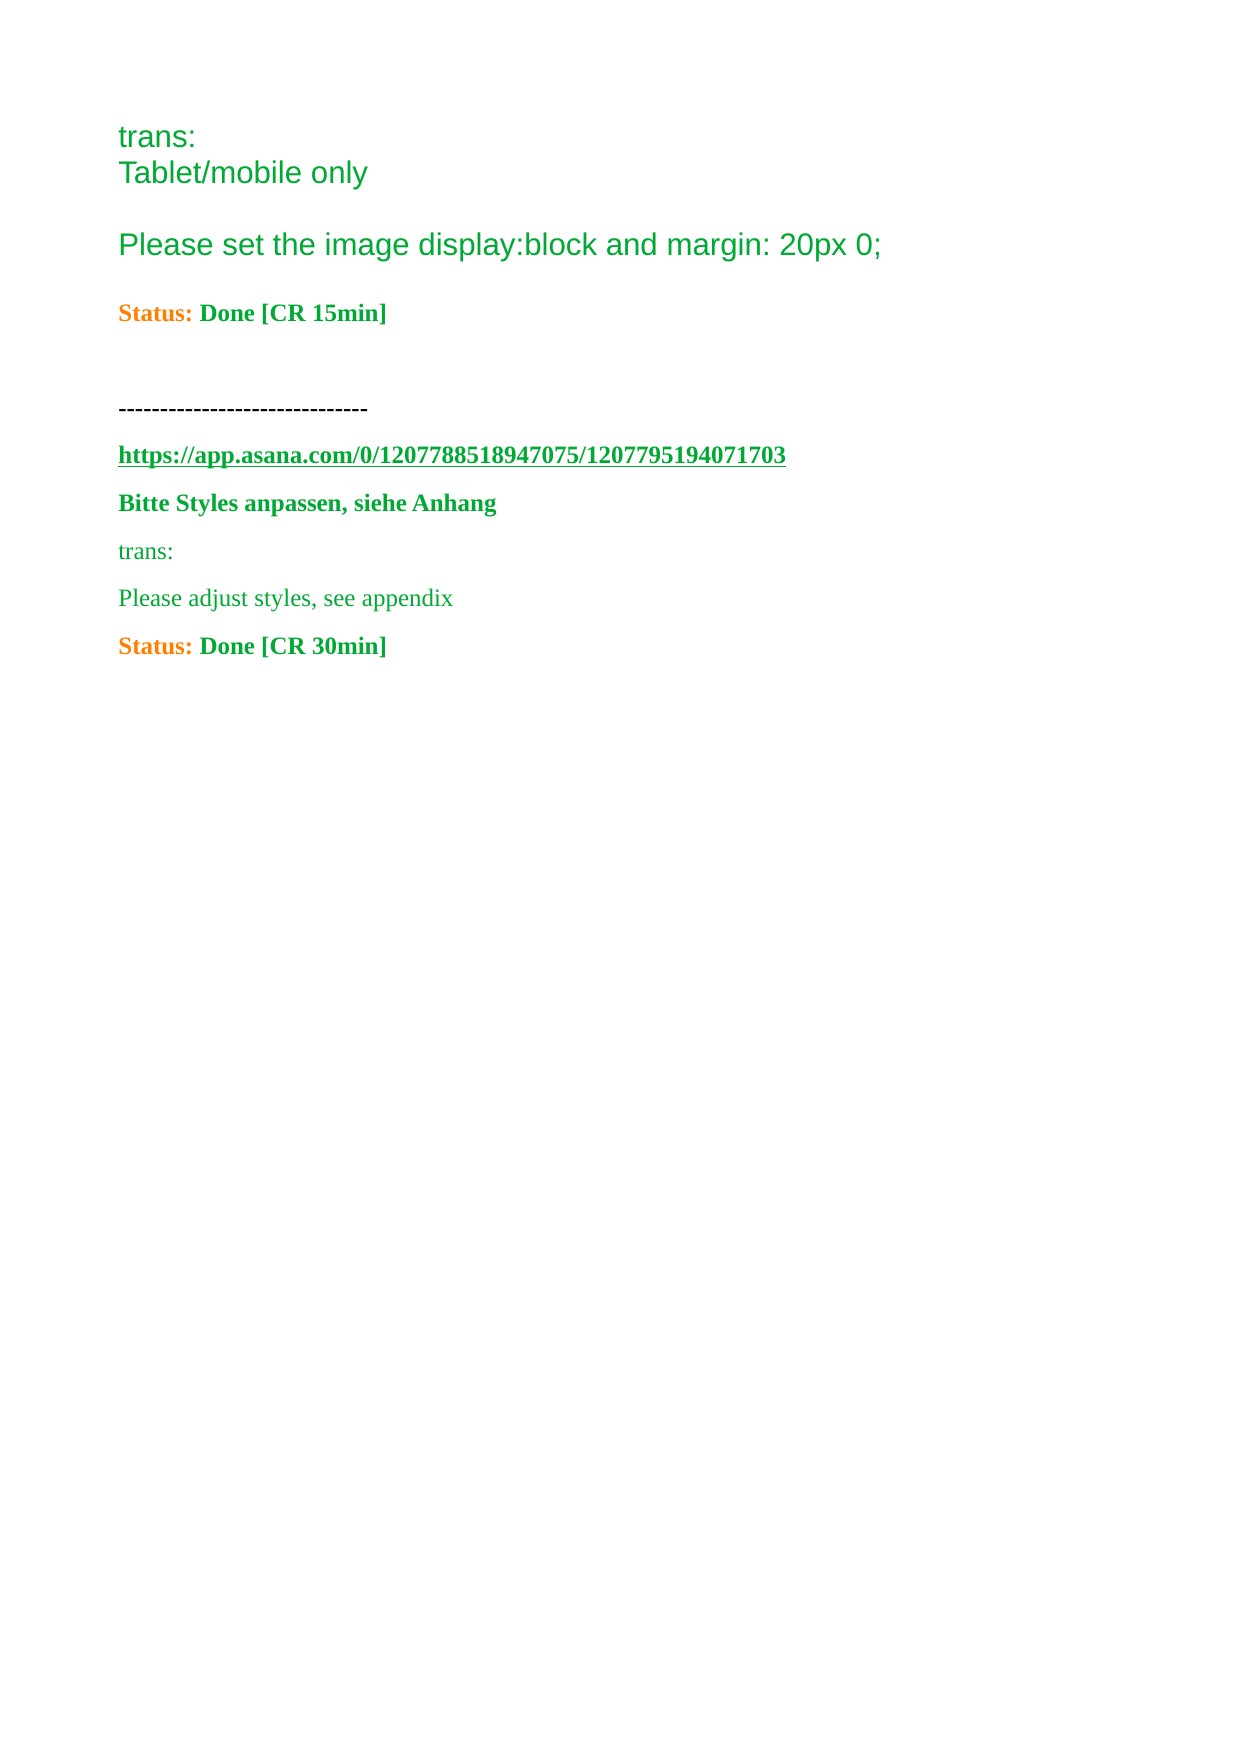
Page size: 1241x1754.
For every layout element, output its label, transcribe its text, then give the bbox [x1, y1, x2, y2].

text Status: Done [CR 30min] [118, 631, 1122, 660]
text https://app.asana.com/0/1207788518947075/1207795194071703 [118, 441, 1122, 469]
text trans: [118, 536, 1122, 564]
text Bitte Styles anpassen, siehe Anhang [118, 488, 1122, 517]
text ------------------------------ [118, 393, 1122, 422]
text Please adjust styles, see appendix [118, 583, 1122, 612]
text Please set the image display:block and margin: 20px 0; [118, 226, 1122, 262]
text Status: Done [CR 15min] [118, 298, 1122, 327]
text trans: [118, 118, 1122, 154]
text Tablet/mobile only [118, 154, 1122, 190]
